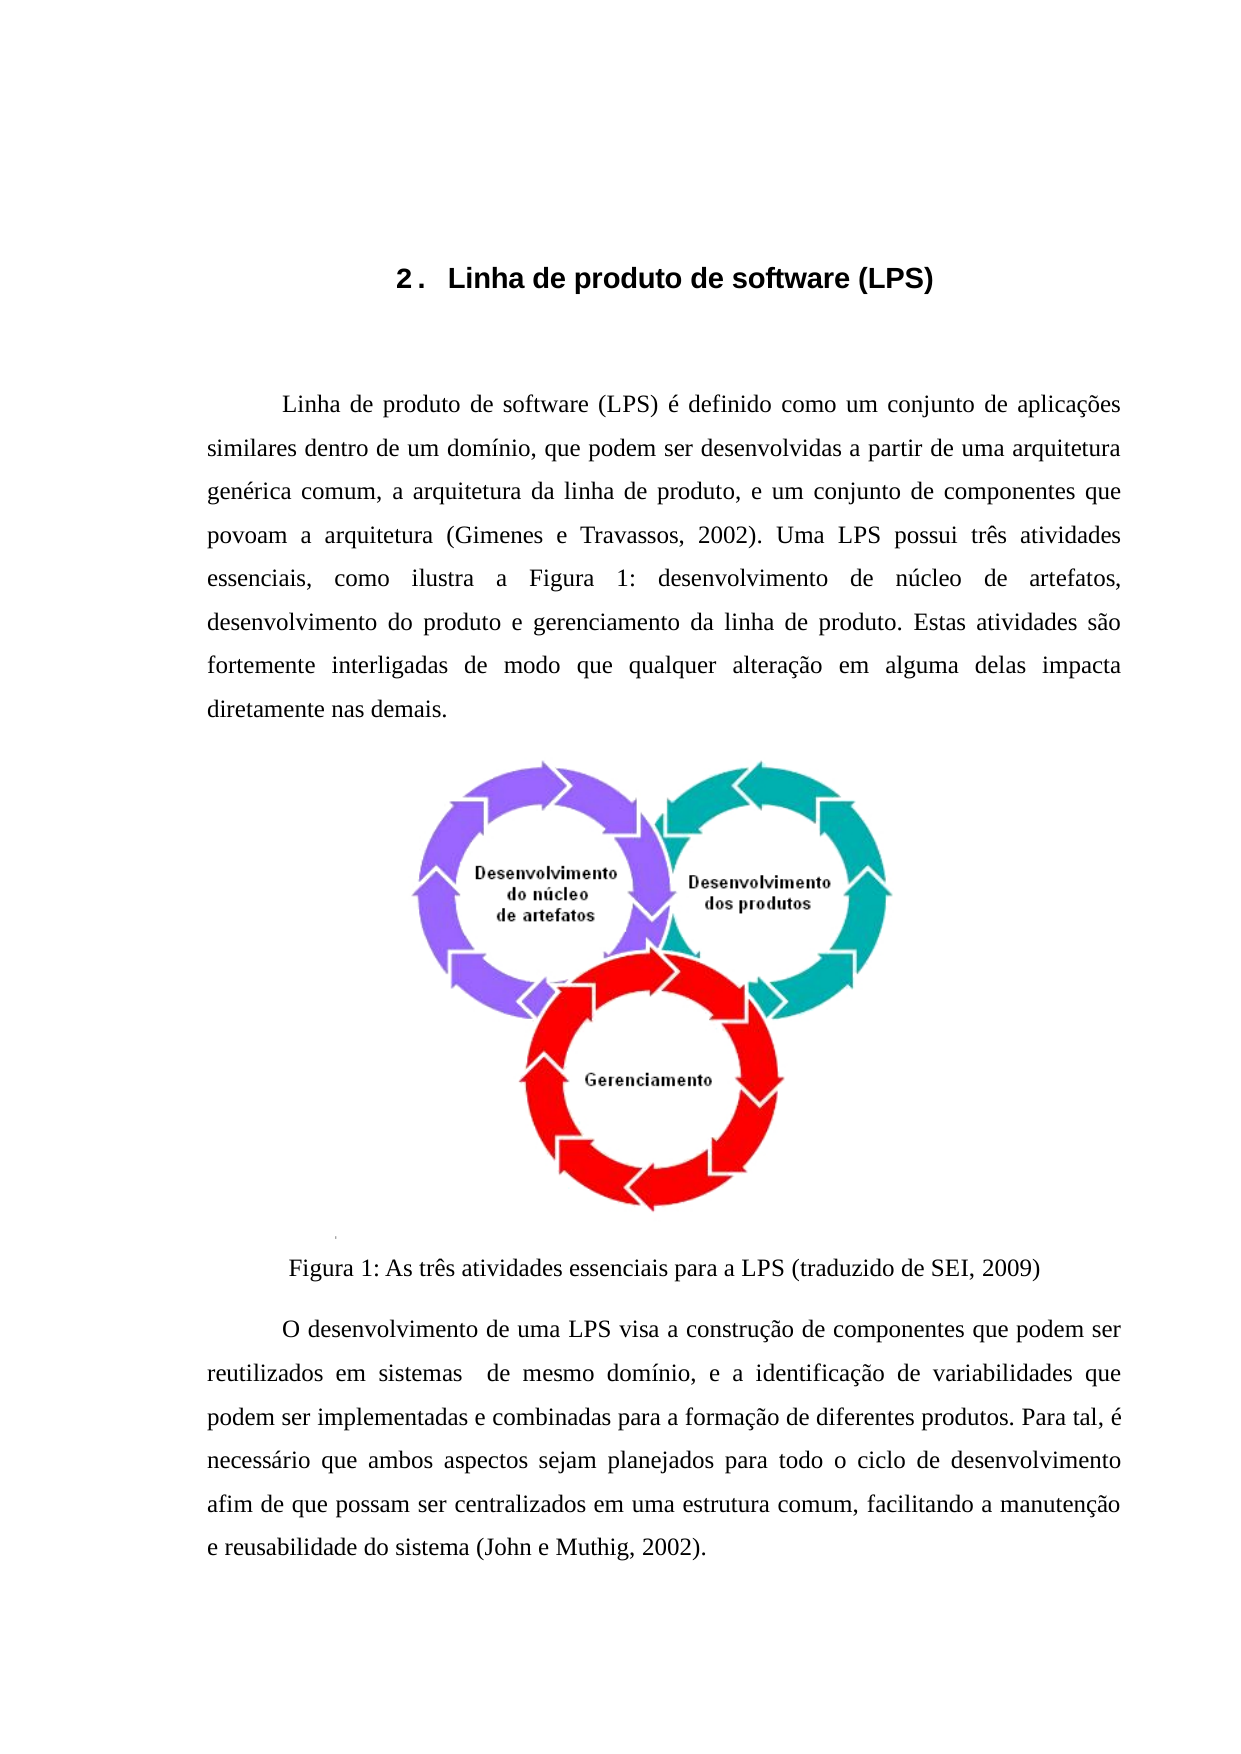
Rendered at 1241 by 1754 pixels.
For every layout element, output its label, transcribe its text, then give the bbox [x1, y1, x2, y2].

text Figura 1: As três atividades essenciais para a LPS (traduzido de SEI, 2009) [207, 755, 1122, 1282]
subtitle Linha de produto de software (LPS) [207, 261, 1122, 297]
text O desenvolvimento de uma LPS visa a construção de componentes que podem ser reutilizados em sistemas de mesmo domínio, e a identificação de variabilidades que podem ser implementadas e combinadas para a formação de diferentes produtos. Para tal, é necessário que ambos aspectos sejam planejados para todo o ciclo de desenvolvimento afim de que possam ser centralizados em uma estrutura comum, facilitando a manutenção e reusabilidade do sistema (John e Muthig, 2002). [207, 1314, 1122, 1561]
text Linha de produto de software (LPS) é definido como um conjunto de aplicações similares dentro de um domínio, que podem ser desenvolvidas a partir de uma arquitetura genérica comum, a arquitetura da linha de produto, e um conjunto de componentes que povoam a arquitetura (Gimenes e Travassos, 2002). Uma LPS possui três atividades essenciais, como ilustra a Figura 1: desenvolvimento de núcleo de artefatos, desenvolvimento do produto e gerenciamento da linha de produto. Estas atividades são fortemente interligadas de modo que qualquer alteração em alguma delas impacta diretamente nas demais. [207, 389, 1122, 723]
picture [335, 737, 994, 1239]
